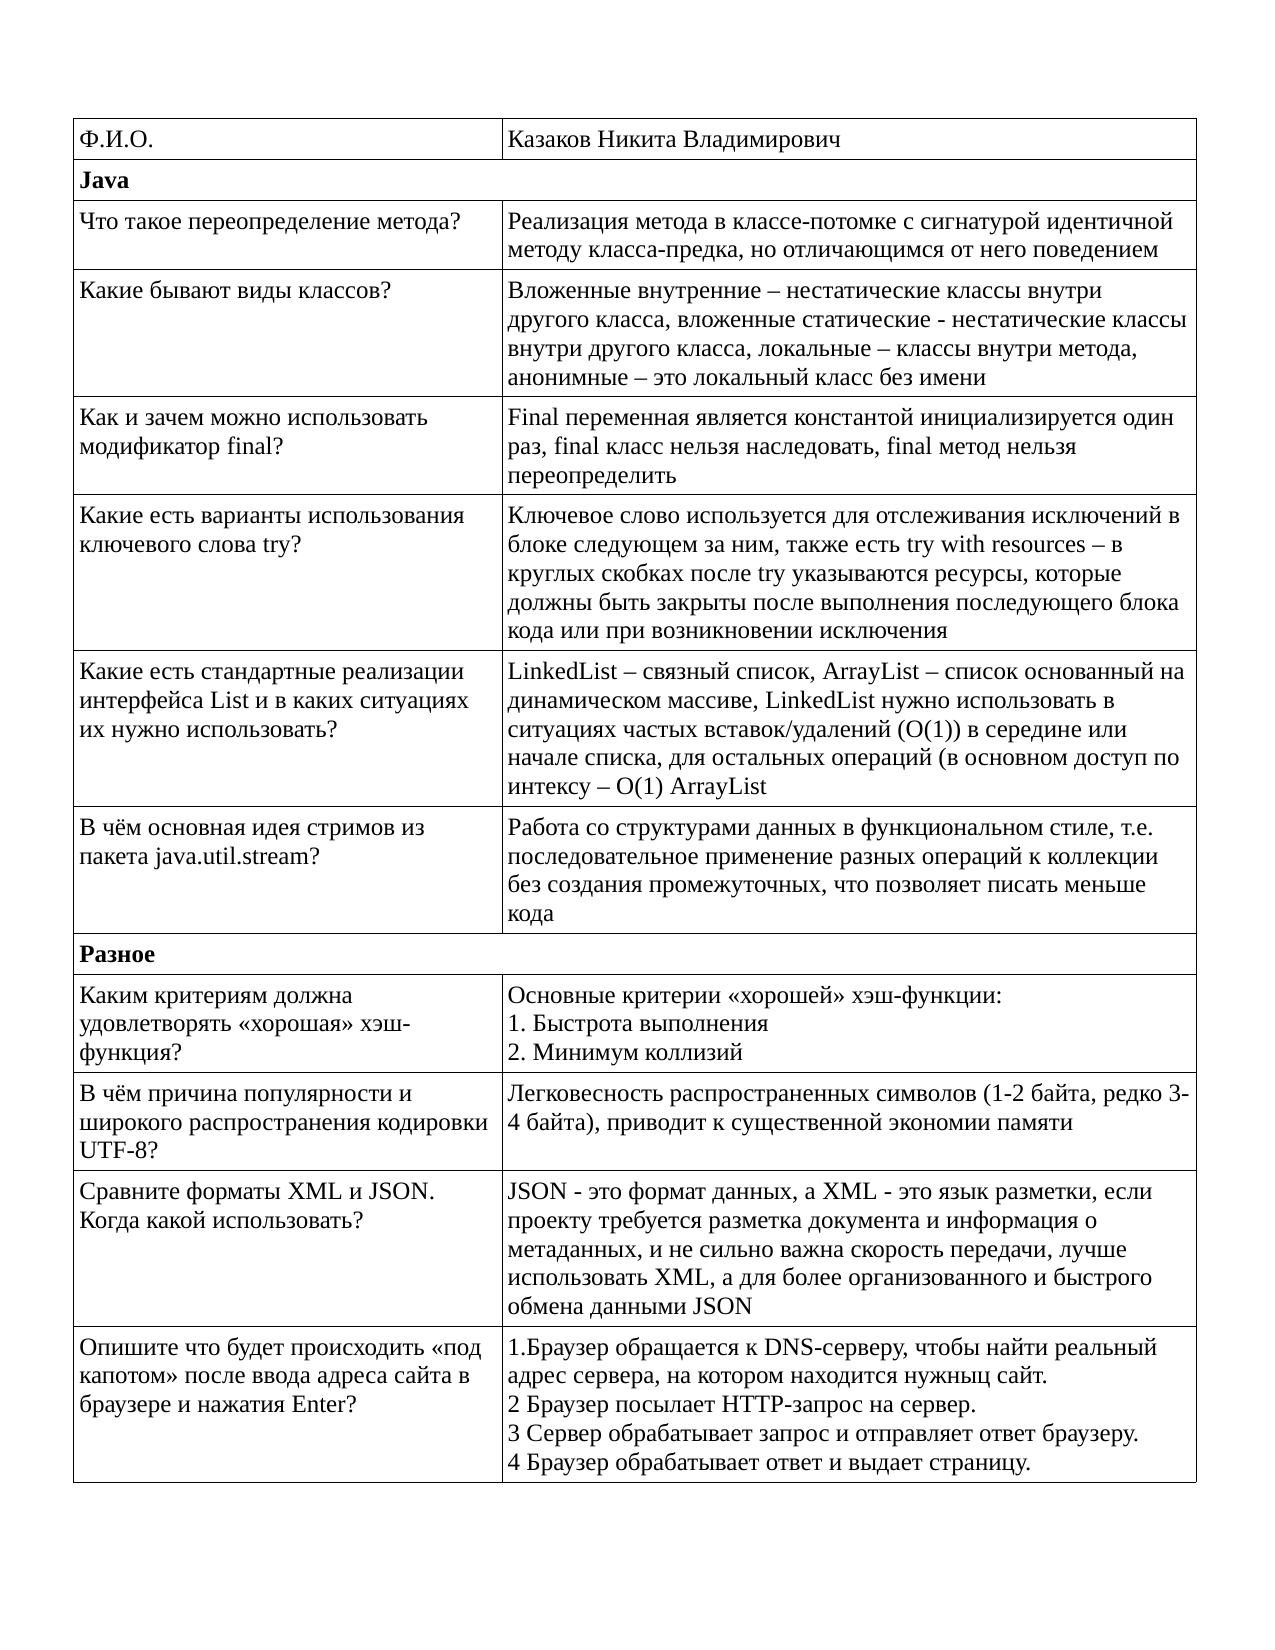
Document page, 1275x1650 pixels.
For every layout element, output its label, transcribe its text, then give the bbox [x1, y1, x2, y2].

table_cell Как и зачем можно использовать модификатор final? [74, 397, 502, 494]
table_header Казаков Никита Владимирович [503, 119, 1196, 159]
table_cell Какие бывают виды классов? [74, 270, 502, 396]
table_header Ф.И.О. [74, 119, 502, 159]
table_cell Вложенные внутренние – нестатические классы внутри другого класса, вложенные статические - нестатические классы внутри другого класса, локальные – классы внутри метода, анонимные – это локальный класс без имени [503, 270, 1196, 396]
table_cell Какие есть стандартные реализации интерфейса List и в каких ситуациях их нужно использовать? [74, 651, 502, 806]
table_cell Ключевое слово используется для отслеживания исключений в блоке следующем за ним, также есть try with resources – в круглых скобках после try указываются ресурсы, которые должны быть закрыты после выполнения последующего блока кода или при возникновении исключения [503, 495, 1196, 650]
table_cell Java [74, 160, 1196, 199]
table_cell Сравните форматы XML и JSON. Когда какой использовать? [74, 1171, 502, 1326]
table_cell JSON - это формат данных, а XML - это язык разметки, если проекту требуется разметка документа и информация о метаданных, и не сильно важна скорость передачи, лучше использовать XML, а для более организованного и быстрого обмена данными JSON [503, 1171, 1196, 1326]
table_cell Опишите что будет происходить «под капотом» после ввода адреса сайта в браузере и нажатия Enter? [74, 1327, 502, 1481]
table_cell Final переменная является константой инициализируется один раз, final класс нельзя наследовать, final метод нельзя переопределить [503, 397, 1196, 494]
table_cell Работа со структурами данных в функциональном стиле, т.е. последовательное применение разных операций к коллекции без создания промежуточных, что позволяет писать меньше кода [503, 807, 1196, 933]
table_cell Основные критерии «хорошей» хэш-функции: 1. Быстрота выполнения 2. Минимум коллизий [503, 975, 1196, 1072]
table_cell Реализация метода в классе-потомке с сигнатурой идентичной методу класса-предка, но отличающимся от него поведением [503, 201, 1196, 269]
table_cell Каким критериям должна удовлетворять «хорошая» хэш-функция? [74, 975, 502, 1072]
table_cell Какие есть варианты использования ключевого слова try? [74, 495, 502, 650]
table_cell В чём основная идея стримов из пакета java.util.stream? [74, 807, 502, 933]
table_cell В чём причина популярности и широкого распространения кодировки UTF-8? [74, 1073, 502, 1170]
table_cell Легковесность распространенных символов (1-2 байта, редко 3-4 байта), приводит к существенной экономии памяти [503, 1073, 1196, 1170]
table_cell Разное [74, 934, 1196, 973]
table_cell LinkedList – связный список, ArrayList – список основанный на динамическом массиве, LinkedList нужно использовать в ситуациях частых вставок/удалений (О(1)) в середине или начале списка, для остальных операций (в основном доступ по интексу – О(1) ArrayList [503, 651, 1196, 806]
table_cell 1.Браузер обращается к DNS-серверу, чтобы найти реальный адрес сервера, на котором находится нужныц сайт. 2 Браузер посылает HTTP-запрос на сервер. 3 Сервер обрабатывает запрос и отправляет ответ браузеру. 4 Браузер обрабатывает ответ и выдает страницу. [503, 1327, 1196, 1481]
table_cell Что такое переопределение метода? [74, 201, 502, 269]
